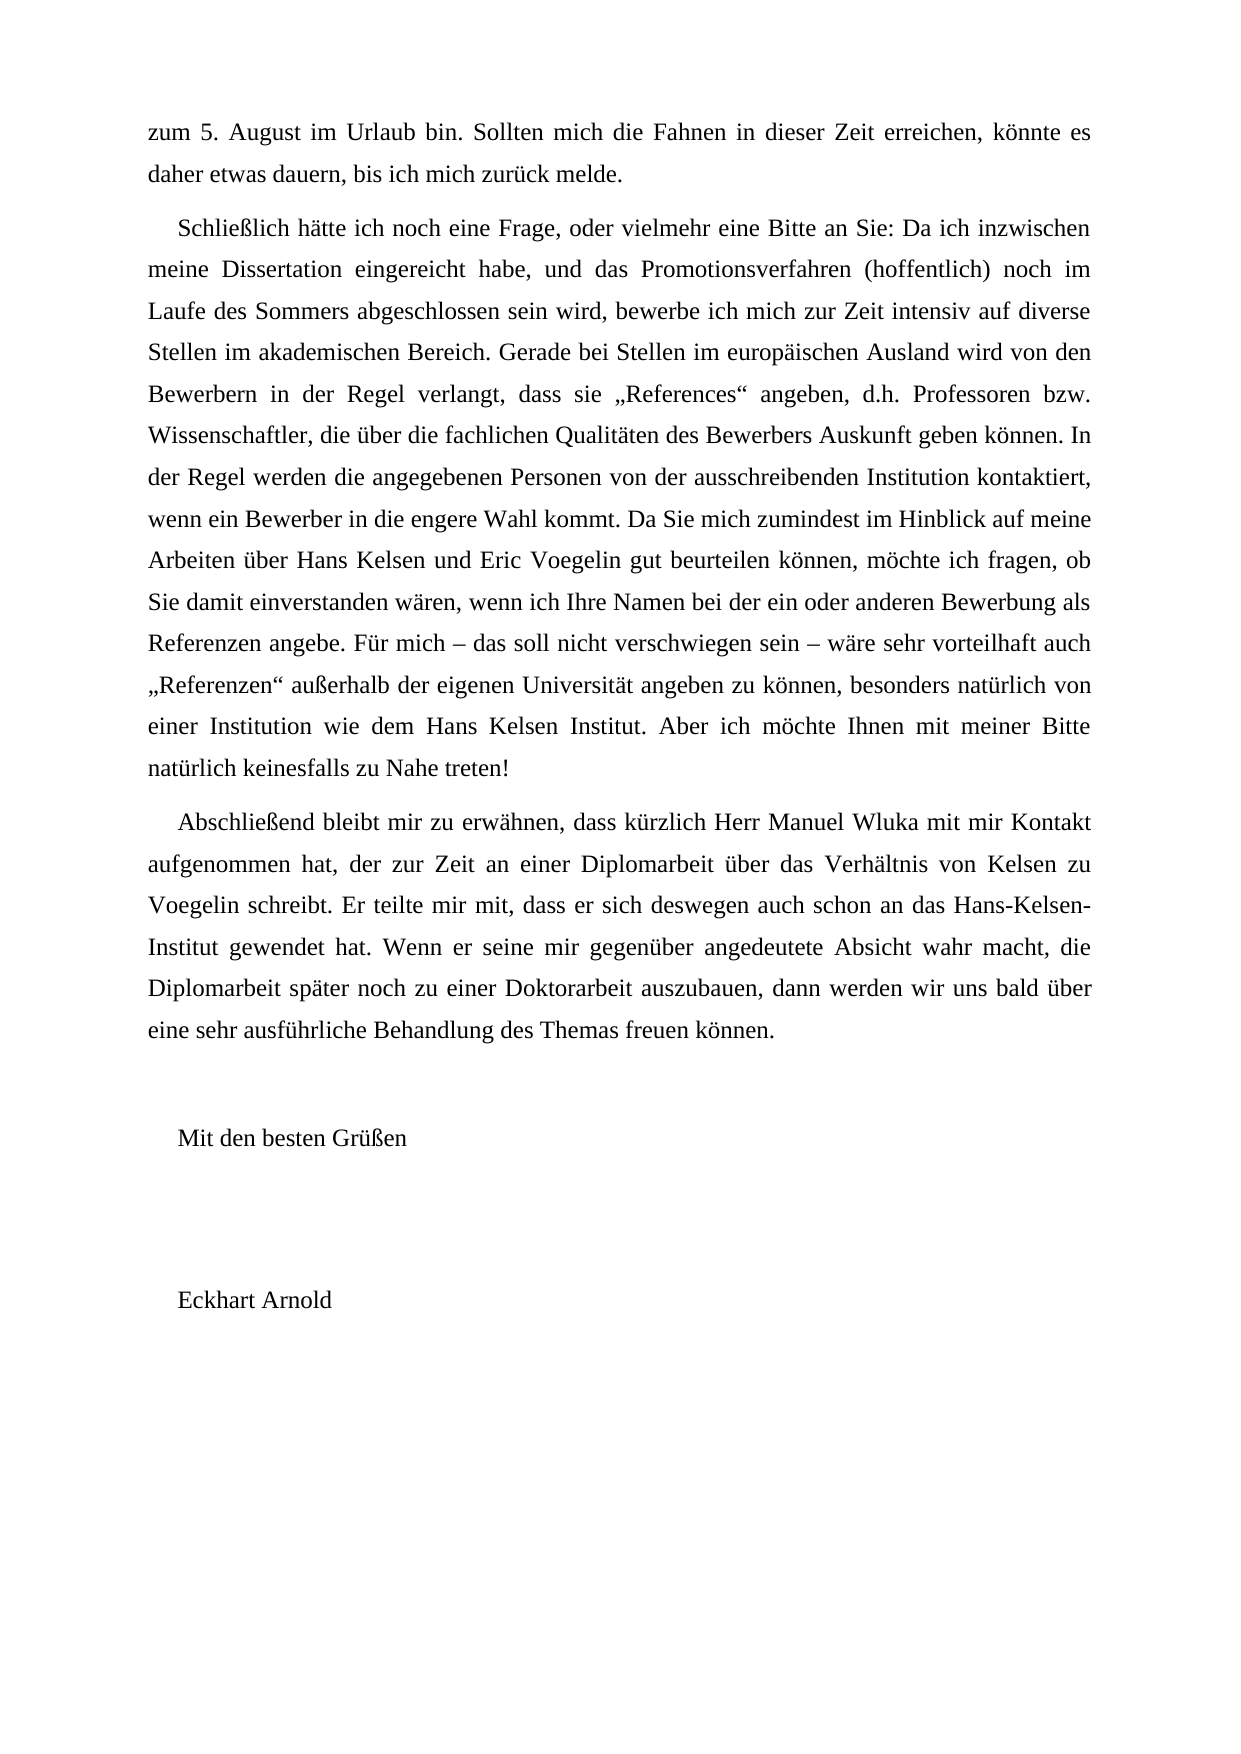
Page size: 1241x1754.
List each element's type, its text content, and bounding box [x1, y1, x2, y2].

text Mit den besten Grüßen [148, 1124, 1092, 1152]
text Schließlich hätte ich noch eine Frage, oder vielmehr eine Bitte an Sie: Da ich inzwischen meine Dissertation eingereicht habe, und das Promotionsverfahren (hoffentlich) noch im Laufe des Sommers abgeschlossen sein wird, bewerbe ich mich zur Zeit intensiv auf diverse Stellen im akademischen Bereich. Gerade bei Stellen im europäischen Ausland wird von den Bewerbern in der Regel verlangt, dass sie „References“ angeben, d.h. Professoren bzw. Wissenschaftler, die über die fachlichen Qualitäten des Bewerbers Auskunft geben können. In der Regel werden die angegebenen Personen von der ausschreibenden Institution kontaktiert, wenn ein Bewerber in die engere Wahl kommt. Da Sie mich zumindest im Hinblick auf meine Arbeiten über Hans Kelsen und Eric Voegelin gut beurteilen können, möchte ich fragen, ob Sie damit einverstanden wären, wenn ich Ihre Namen bei der ein oder anderen Bewerbung als Referenzen angebe. Für mich – das soll nicht verschwiegen sein – wäre sehr vorteilhaft auch „Referenzen“ außerhalb der eigenen Universität angeben zu können, besonders natürlich von einer Institution wie dem Hans Kelsen Institut. Aber ich möchte Ihnen mit meiner Bitte natürlich keinesfalls zu Nahe treten! [148, 214, 1092, 782]
text Abschließend bleibt mir zu erwähnen, dass kürzlich Herr Manuel Wluka mit mir Kontakt aufgenommen hat, der zur Zeit an einer Diplomarbeit über das Verhältnis von Kelsen zu Voegelin schreibt. Er teilte mir mit, dass er sich deswegen auch schon an das Hans-Kelsen-Institut gewendet hat. Wenn er seine mir gegenüber angedeutete Absicht wahr macht, die Diplomarbeit später noch zu einer Doktorarbeit auszubauen, dann werden wir uns bald über eine sehr ausführliche Behandlung des Themas freuen können. [148, 808, 1092, 1044]
text Eckhart Arnold [148, 1286, 1092, 1314]
text zum 5. August im Urlaub bin. Sollten mich die Fahnen in dieser Zeit erreichen, könnte es daher etwas dauern, bis ich mich zurück melde. [148, 118, 1092, 187]
